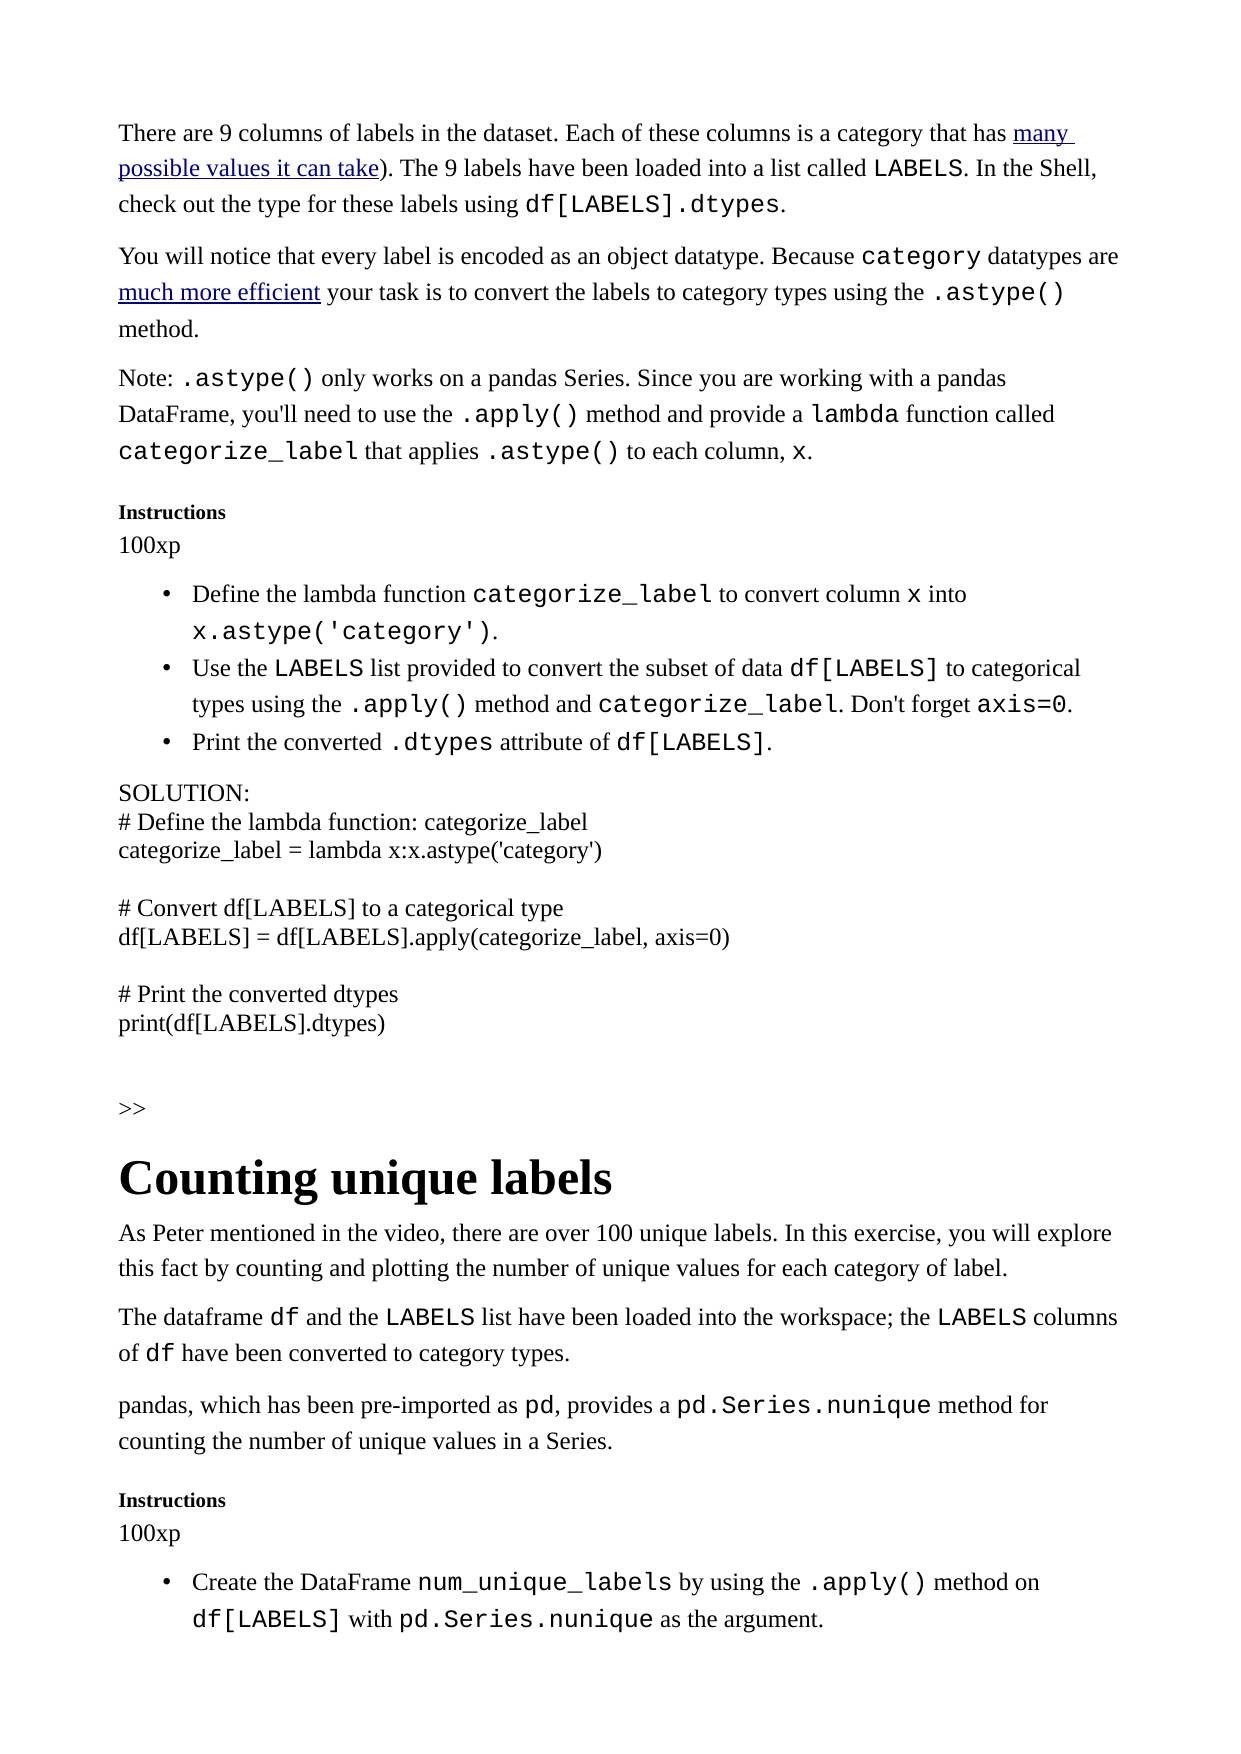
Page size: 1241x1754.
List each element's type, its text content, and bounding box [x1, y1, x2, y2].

text # Convert df[LABELS] to a categorical type [118, 893, 1122, 922]
text 100xp [118, 530, 1122, 559]
subtitle Instructions [118, 500, 1122, 524]
text You will notice that every label is encoded as an object datatype. Because category datatypes are much more efficient your task is to convert the labels to category types using the .astype() method. [118, 241, 1122, 343]
text SOLUTION: [118, 778, 1122, 807]
text The dataframe df and the LABELS list have been loaded into the workspace; the LABELS columns of df have been converted to category types. [118, 1302, 1122, 1369]
text 100xp [118, 1518, 1122, 1547]
list Create the DataFrame num_unique_labels by using the .apply() method on df[LABELS] with pd.Series.nunique as the argument. [162, 1567, 1122, 1635]
text As Peter mentioned in the video, there are over 100 unique labels. In this exercise, you will explore this fact by counting and plotting the number of unique values for each category of label. [118, 1218, 1122, 1281]
list Print the converted .dtypes attribute of df[LABELS]. [162, 727, 1122, 757]
text categorize_label = lambda x:x.astype('category') [118, 836, 1122, 864]
text # Print the converted dtypes [118, 979, 1122, 1008]
subtitle Counting unique labels [118, 1148, 1122, 1206]
text Note: .astype() only works on a pandas Series. Since you are working with a pandas DataFrame, you'll need to use the .apply() method and provide a lambda function called categorize_label that applies .astype() to each column, x. [118, 363, 1122, 467]
text >> [118, 1094, 1122, 1123]
text df[LABELS] = df[LABELS].apply(categorize_label, axis=0) [118, 922, 1122, 951]
subtitle Instructions [118, 1488, 1122, 1512]
text # Define the lambda function: categorize_label [118, 807, 1122, 836]
text pandas, which has been pre-imported as pd, provides a pd.Series.nunique method for counting the number of unique values in a Series. [118, 1390, 1122, 1455]
text There are 9 columns of labels in the dataset. Each of these columns is a category that has many possible values it can take). The 9 labels have been loaded into a list called LABELS. In the Shell, check out the type for these labels using df[LABELS].dtypes. [118, 118, 1122, 220]
text print(df[LABELS].dtypes) [118, 1008, 1122, 1037]
list Define the lambda function categorize_label to convert column x into x.astype('category'). [162, 579, 1122, 647]
list Use the LABELS list provided to convert the subset of data df[LABELS] to categorical types using the .apply() method and categorize_label. Don't forget axis=0. [162, 653, 1122, 720]
